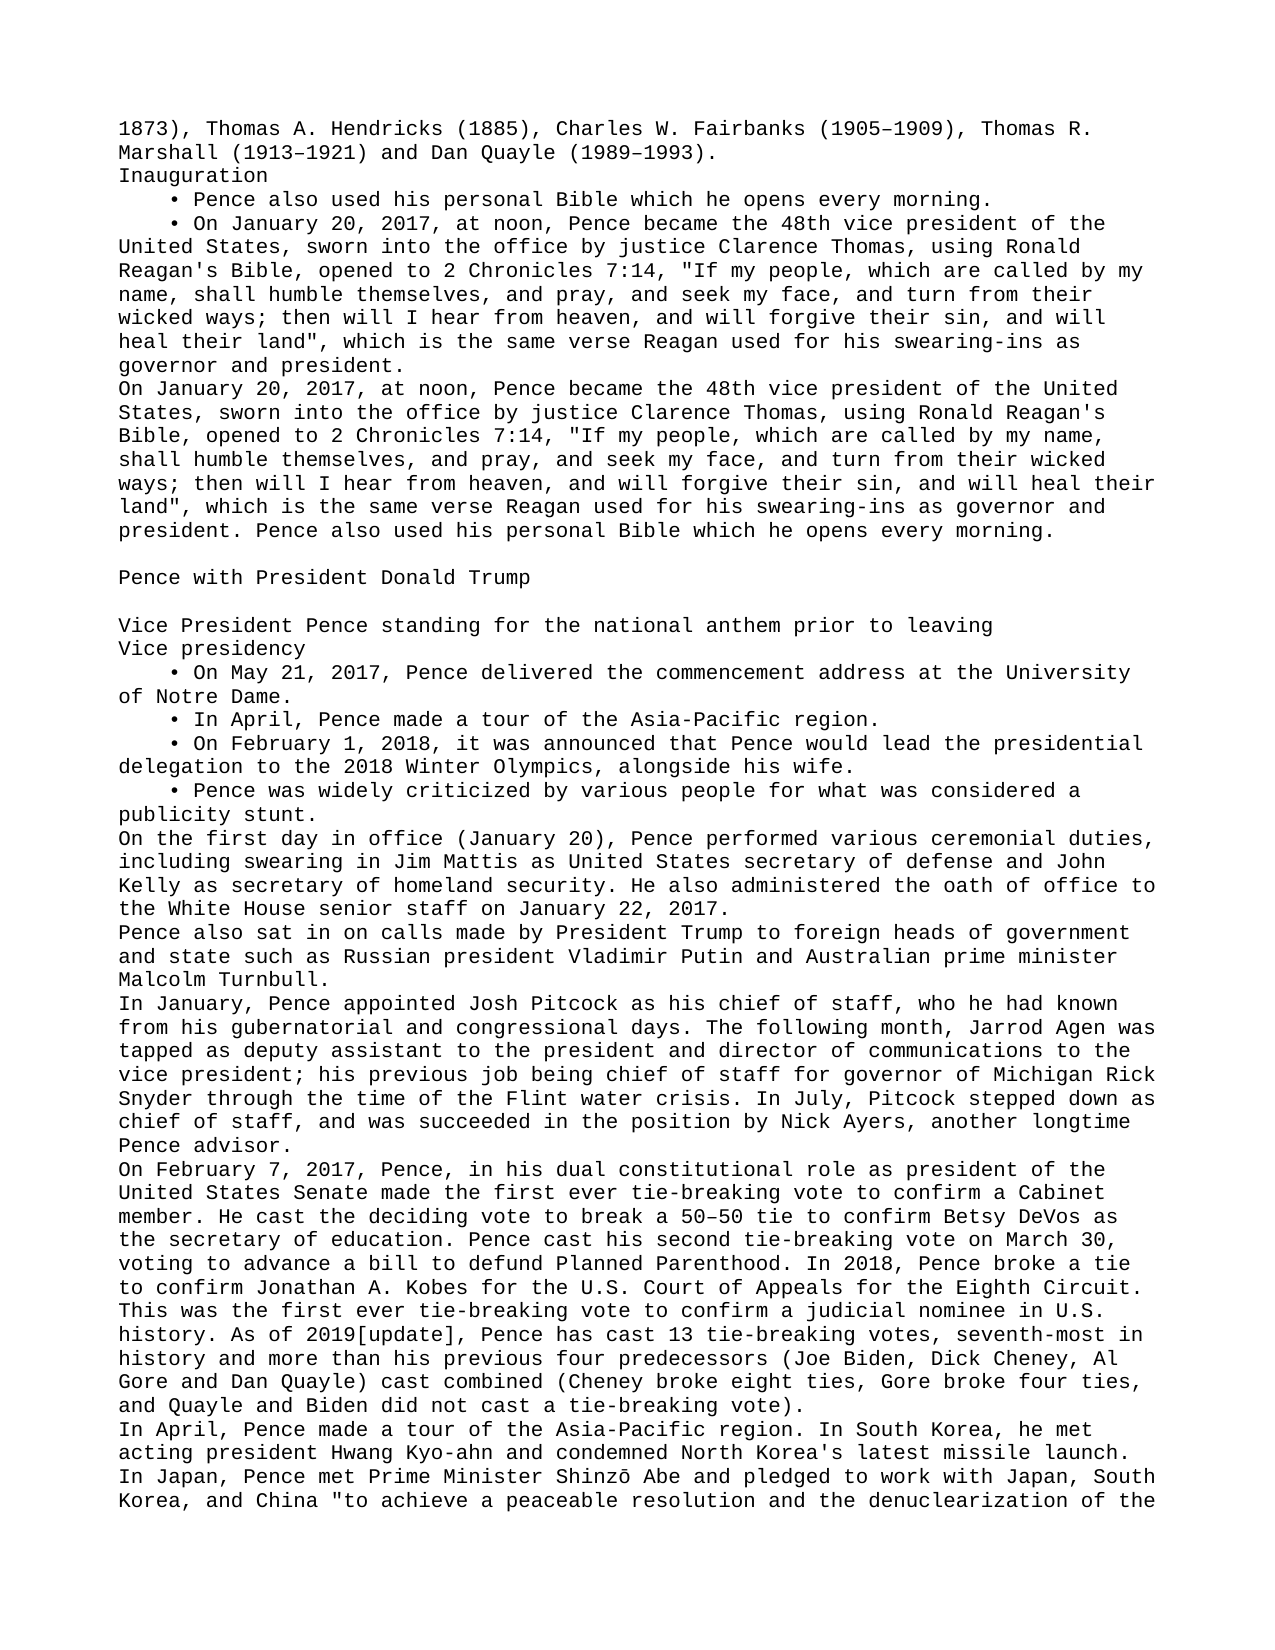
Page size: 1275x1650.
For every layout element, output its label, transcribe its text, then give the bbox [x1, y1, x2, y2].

text Vice presidency [118, 638, 1157, 662]
text On January 20, 2017, at noon, Pence became the 48th vice president of the United States, sworn into the office by justice Clarence Thomas, using Ronald Reagan's Bible, opened to 2 Chronicles 7:14, "If my people, which are called by my name, shall humble themselves, and pray, and seek my face, and turn from their wicked ways; then will I hear from heaven, and will forgive their sin, and will heal their land", which is the same verse Reagan used for his swearing-ins as governor and president. Pence also used his personal Bible which he opens every morning. [118, 378, 1157, 544]
text • Pence was widely criticized by various people for what was considered a publicity stunt. [118, 780, 1157, 827]
text In January, Pence appointed Josh Pitcock as his chief of staff, who he had known from his gubernatorial and congressional days. The following month, Jarrod Agen was tapped as deputy assistant to the president and director of communications to the vice president; his previous job being chief of staff for governor of Michigan Rick Snyder through the time of the Flint water crisis. In July, Pitcock stepped down as chief of staff, and was succeeded in the position by Nick Ayers, another longtime Pence advisor. [118, 993, 1157, 1158]
text Pence also sat in on calls made by President Trump to foreign heads of government and state such as Russian president Vladimir Putin and Australian prime minister Malcolm Turnbull. [118, 922, 1157, 993]
text Pence with President Donald Trump [118, 567, 1157, 591]
text • In April, Pence made a tour of the Asia-Pacific region. [118, 709, 1157, 733]
text In April, Pence made a tour of the Asia-Pacific region. In South Korea, he met acting president Hwang Kyo-ahn and condemned North Korea's latest missile launch. In Japan, Pence met Prime Minister Shinzō Abe and pledged to work with Japan, South Korea, and China "to achieve a peaceable resolution and the denuclearization of the [118, 1419, 1157, 1513]
text • On January 20, 2017, at noon, Pence became the 48th vice president of the United States, sworn into the office by justice Clarence Thomas, using Ronald Reagan's Bible, opened to 2 Chronicles 7:14, "If my people, which are called by my name, shall humble themselves, and pray, and seek my face, and turn from their wicked ways; then will I hear from heaven, and will forgive their sin, and will heal their land", which is the same verse Reagan used for his swearing-ins as governor and president. [118, 213, 1157, 378]
text • On February 1, 2018, it was announced that Pence would lead the presidential delegation to the 2018 Winter Olympics, alongside his wife. [118, 733, 1157, 780]
text Inauguration [118, 165, 1157, 189]
text • On May 21, 2017, Pence delivered the commencement address at the University of Notre Dame. [118, 662, 1157, 709]
text 1873), Thomas A. Hendricks (1885), Charles W. Fairbanks (1905–1909), Thomas R. Marshall (1913–1921) and Dan Quayle (1989–1993). [118, 118, 1157, 165]
text On February 7, 2017, Pence, in his dual constitutional role as president of the United States Senate made the first ever tie-breaking vote to confirm a Cabinet member. He cast the deciding vote to break a 50–50 tie to confirm Betsy DeVos as the secretary of education. Pence cast his second tie-breaking vote on March 30, voting to advance a bill to defund Planned Parenthood. In 2018, Pence broke a tie to confirm Jonathan A. Kobes for the U.S. Court of Appeals for the Eighth Circuit. This was the first ever tie-breaking vote to confirm a judicial nominee in U.S. history. As of 2019[update], Pence has cast 13 tie-breaking votes, seventh-most in history and more than his previous four predecessors (Joe Biden, Dick Cheney, Al Gore and Dan Quayle) cast combined (Cheney broke eight ties, Gore broke four ties, and Quayle and Biden did not cast a tie-breaking vote). [118, 1158, 1157, 1419]
text • Pence also used his personal Bible which he opens every morning. [118, 189, 1157, 213]
text Vice President Pence standing for the national anthem prior to leaving [118, 615, 1157, 638]
text On the first day in office (January 20), Pence performed various ceremonial duties, including swearing in Jim Mattis as United States secretary of defense and John Kelly as secretary of homeland security. He also administered the oath of office to the White House senior staff on January 22, 2017. [118, 827, 1157, 922]
